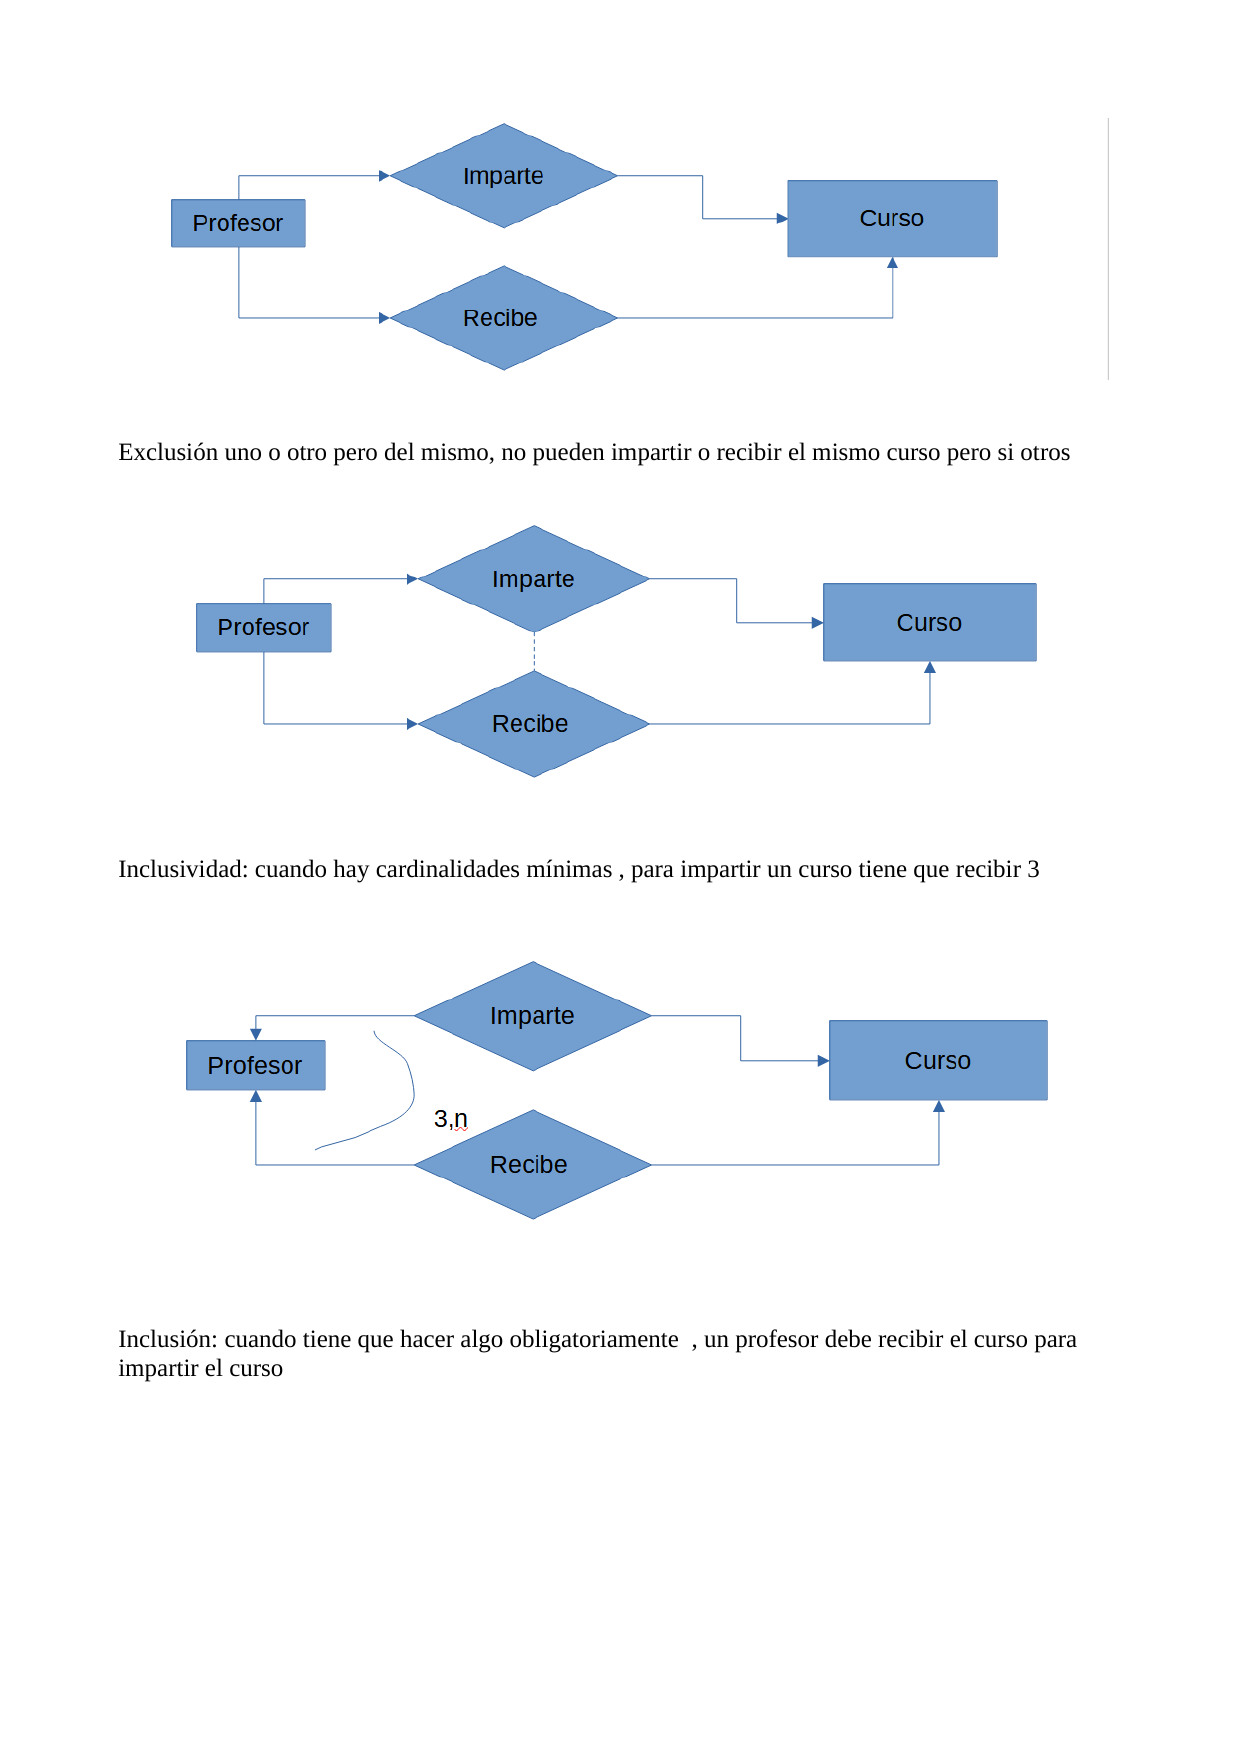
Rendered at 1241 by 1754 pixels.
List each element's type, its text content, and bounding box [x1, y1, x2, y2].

text Inclusión: cuando tiene que hacer algo obligatoriamente , un profesor debe recibir el curso para impartir el curso [118, 1324, 1122, 1382]
text Inclusividad: cuando hay cardinalidades mínimas , para impartir un curso tiene que recibir 3 [118, 854, 1122, 882]
picture [118, 911, 1123, 1267]
picture [118, 495, 1123, 825]
picture [118, 118, 1123, 380]
text Exclusión uno o otro pero del mismo, no pueden impartir o recibir el mismo curso pero si otros [118, 437, 1122, 466]
